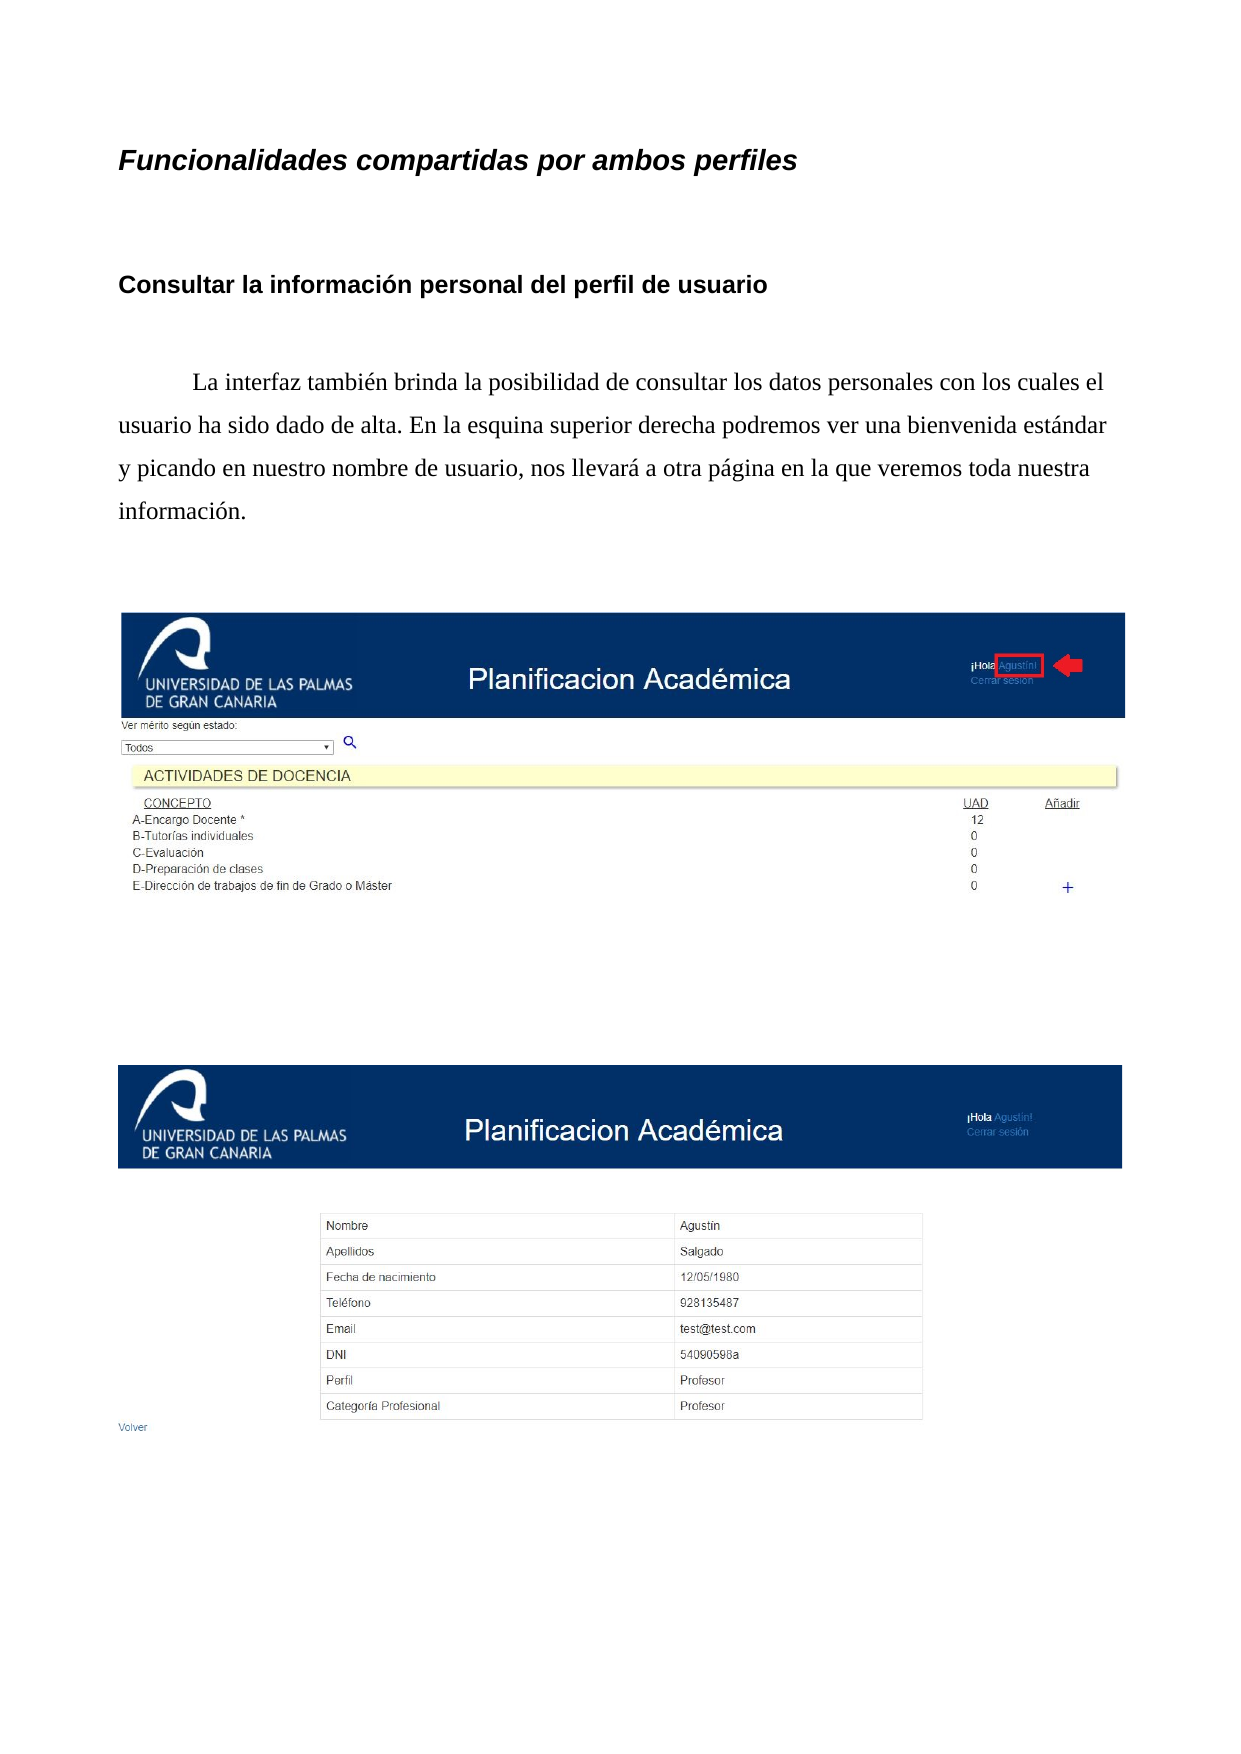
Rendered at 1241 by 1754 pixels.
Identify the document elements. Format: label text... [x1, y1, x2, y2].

subtitle Funcionalidades compartidas por ambos perfiles [118, 143, 1122, 177]
subtitle Consultar la información personal del perfil de usuario [118, 270, 1122, 298]
picture [121, 612, 1126, 896]
text La interfaz también brinda la posibilidad de consultar los datos personales con los cuales el usuario ha sido dado de alta. En la esquina superior derecha podremos ver una bienvenida estándar y picando en nuestro nombre de usuario, nos llevará a otra página en la que veremos toda nuestra información. [118, 367, 1122, 525]
picture [118, 1065, 1123, 1446]
